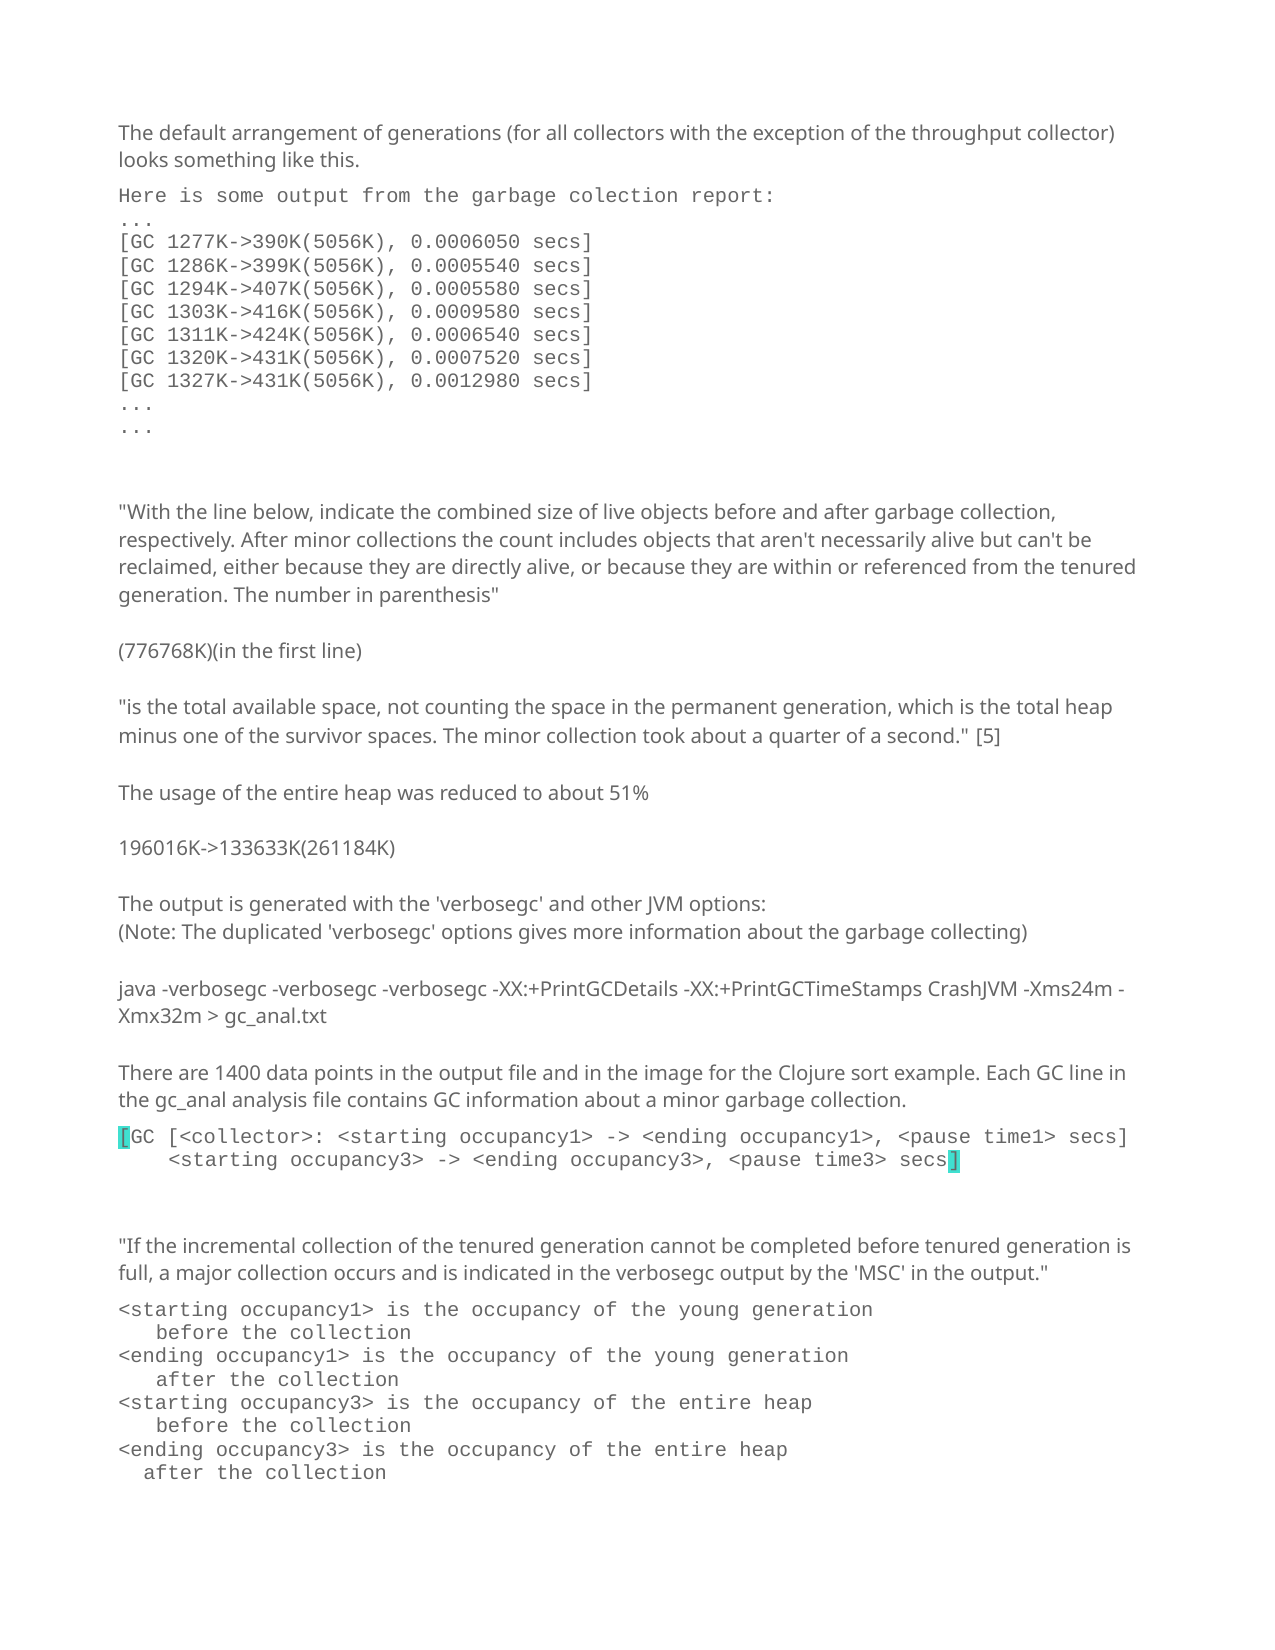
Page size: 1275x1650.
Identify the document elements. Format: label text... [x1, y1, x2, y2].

text <ending occupancy3> is the occupancy of the entire heap [118, 1439, 1157, 1462]
text "If the incremental collection of the tenured generation cannot be completed before tenured generation is full, a major collection occurs and is indicated in the verbosegc output by the 'MSC' in the output." [118, 1202, 1157, 1287]
text after the collection [118, 1369, 1157, 1392]
text ... [118, 209, 1157, 232]
text Here is some output from the garbage colection report: [118, 186, 1157, 209]
text [GC 1303K->416K(5056K), 0.0009580 secs] [118, 301, 1157, 324]
text ... [118, 393, 1157, 416]
text [GC 1327K->431K(5056K), 0.0012980 secs] [118, 370, 1157, 393]
text [GC 1294K->407K(5056K), 0.0005580 secs] [118, 278, 1157, 301]
text <starting occupancy3> is the occupancy of the entire heap [118, 1392, 1157, 1416]
text before the collection [118, 1322, 1157, 1346]
text <starting occupancy3> -> <ending occupancy3>, <pause time3> secs] [118, 1149, 1157, 1173]
text [GC 1286K->399K(5056K), 0.0005540 secs] [118, 255, 1157, 278]
text [GC 1277K->390K(5056K), 0.0006050 secs] [118, 232, 1157, 255]
text "With the line below, indicate the combined size of live objects before and after garbage collection, respectively. After minor collections the count includes objects that aren't necessarily alive but can't be reclaimed, either because they are directly alive, or because they are within or referenced from the tenured generation. The number in parenthesis" (776768K)(in the first line) "is the total available space, not counting the space in the permanent generation, which is the total heap minus one of the survivor spaces. The minor collection took about a quarter of a second." [5] The usage of the entire heap was reduced to about 51% 196016K->133633K(261184K) The output is generated with the 'verbosegc' and other JVM options: (Note: The duplicated 'verbosegc' options gives more information about the garbage collecting) java -verbosegc -verbosegc -verbosegc -XX:+PrintGCDetails -XX:+PrintGCTimeStamps CrashJVM -Xms24m -Xmx32m > gc_anal.txt There are 1400 data points in the output file and in the image for the Clojure sort example. Each GC line in the gc_anal analysis file contains GC information about a minor garbage collection. [118, 469, 1157, 1114]
text <ending occupancy1> is the occupancy of the young generation [118, 1346, 1157, 1369]
text after the collection [118, 1462, 1157, 1486]
text [GC [<collector>: <starting occupancy1> -> <ending occupancy1>, <pause time1> secs] [118, 1126, 1157, 1149]
text <starting occupancy1> is the occupancy of the young generation [118, 1299, 1157, 1322]
text The default arrangement of generations (for all collectors with the exception of the throughput collector) looks something like this. [118, 118, 1157, 173]
text before the collection [118, 1416, 1157, 1439]
text [GC 1311K->424K(5056K), 0.0006540 secs] [118, 324, 1157, 347]
text [GC 1320K->431K(5056K), 0.0007520 secs] [118, 347, 1157, 370]
text ... [118, 416, 1157, 439]
